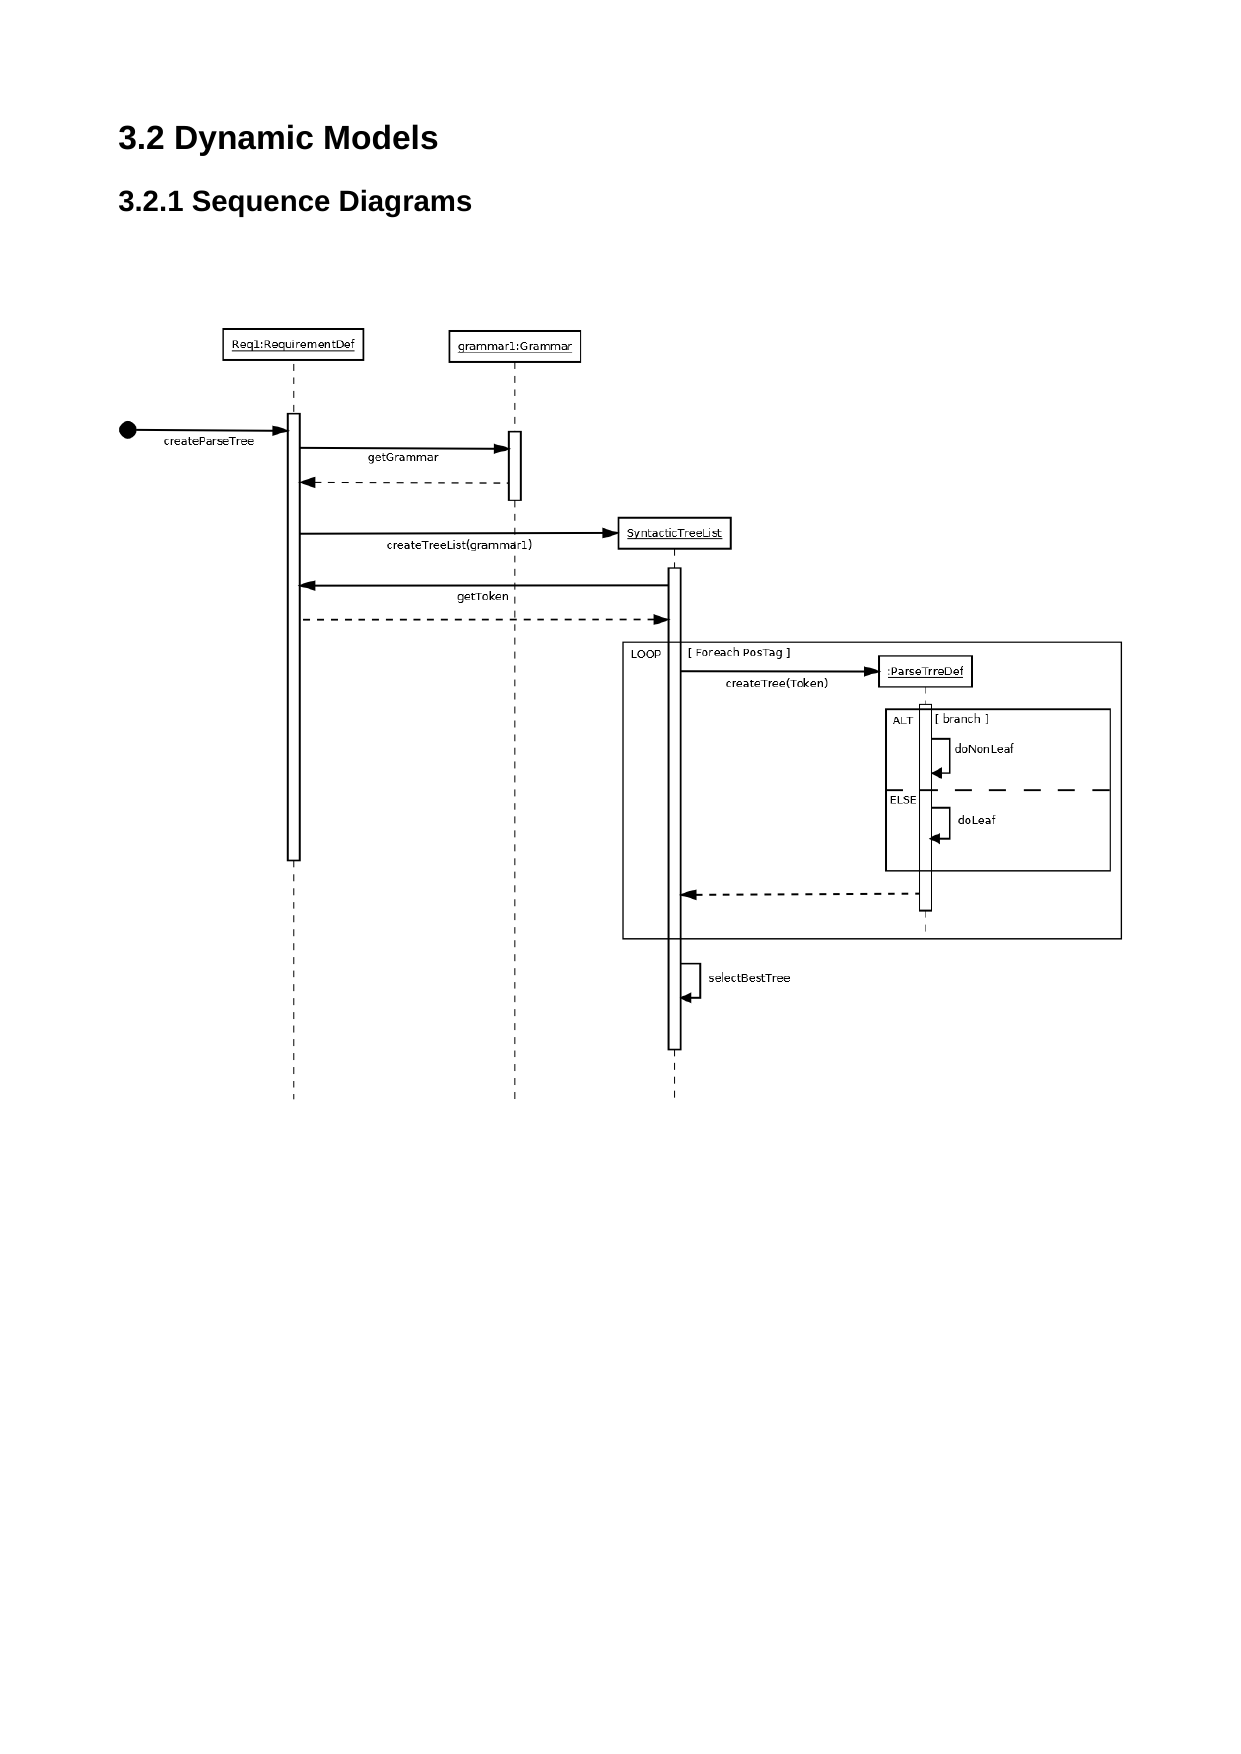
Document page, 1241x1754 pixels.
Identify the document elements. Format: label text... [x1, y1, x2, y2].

picture [118, 328, 1123, 1100]
subtitle 3.2 Dynamic Models [118, 118, 1122, 157]
subtitle 3.2.1 Sequence Diagrams [118, 184, 1122, 218]
